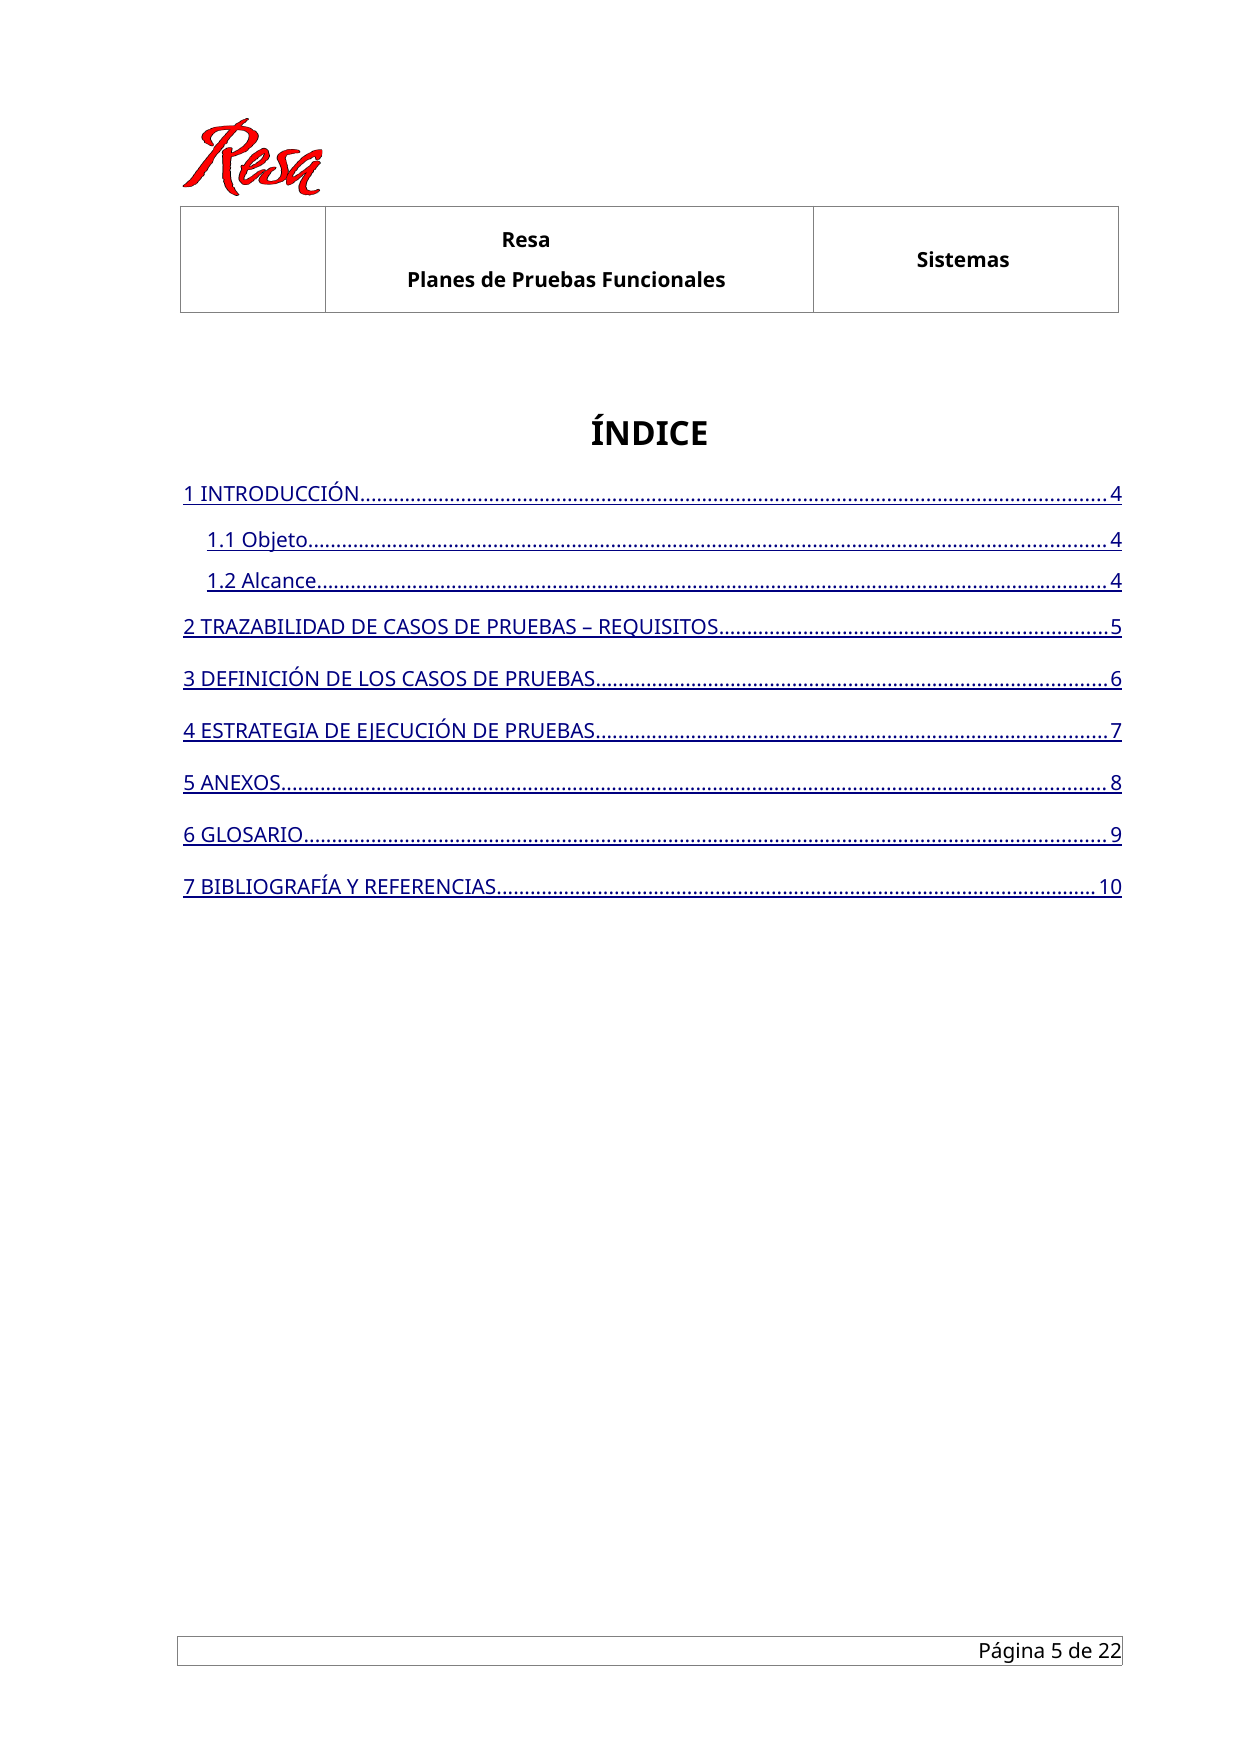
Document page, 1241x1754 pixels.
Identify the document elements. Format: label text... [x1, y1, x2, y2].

subtitle ÍNDICE [177, 410, 1122, 455]
text 1.1 Objeto 4 [207, 526, 1122, 550]
text 2 TRAZABILIDAD DE CASOS DE PRUEBAS – REQUISITOS 5 [183, 612, 1122, 636]
text 1 INTRODUCCIÓN 4 [183, 479, 1122, 504]
text 6 GLOSARIO 9 [183, 820, 1122, 844]
text 3 DEFINICIÓN DE LOS CASOS DE PRUEBAS 6 [183, 664, 1122, 688]
text 7 BIBLIOGRAFÍA Y REFERENCIAS 10 [183, 872, 1122, 896]
text 4 ESTRATEGIA DE EJECUCIÓN DE PRUEBAS 7 [183, 716, 1122, 740]
text 5 ANEXOS 8 [183, 768, 1122, 792]
text 1.2 Alcance 4 [207, 566, 1122, 590]
